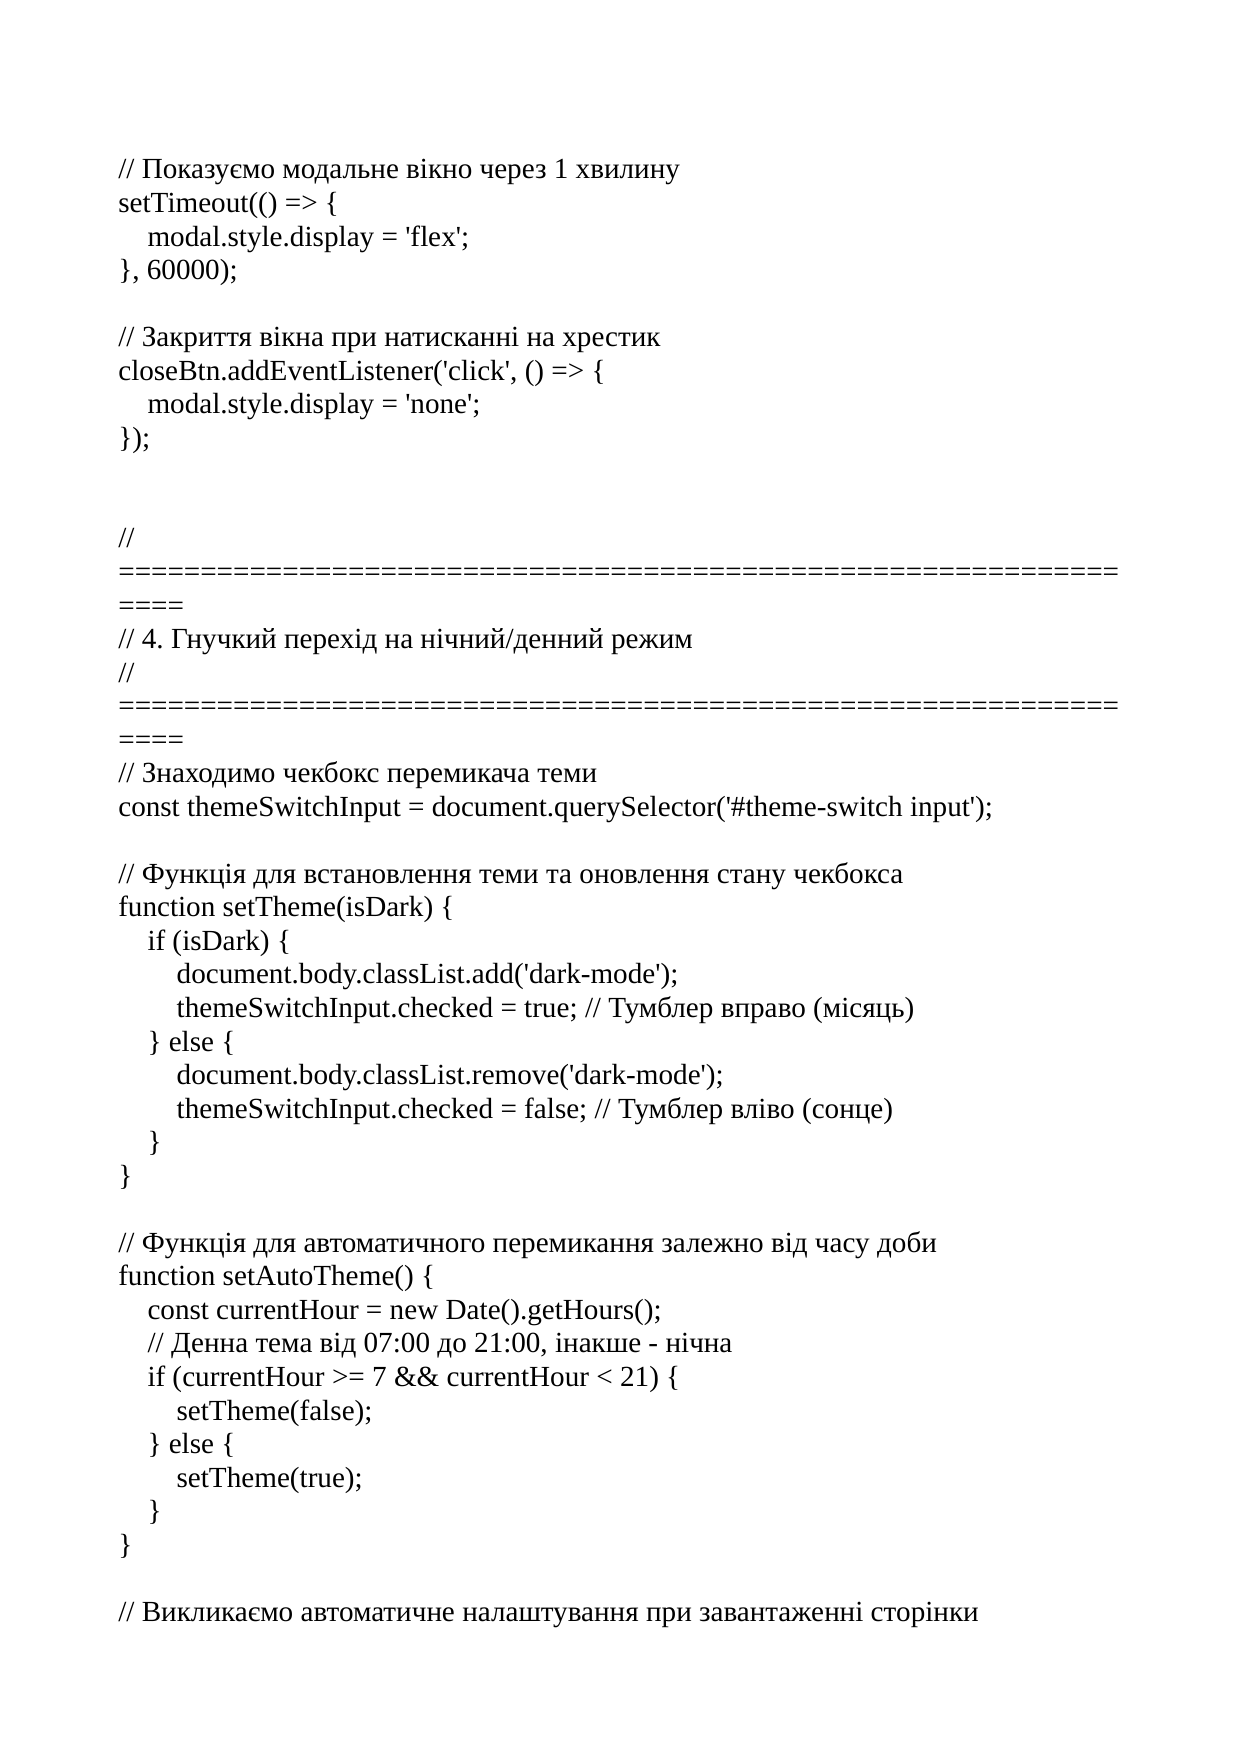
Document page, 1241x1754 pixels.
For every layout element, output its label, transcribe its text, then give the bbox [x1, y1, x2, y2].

text setTimeout(() => { [118, 185, 1122, 219]
text } else { [118, 1024, 1122, 1057]
text themeSwitchInput.checked = true; // Тумблер вправо (місяць) [118, 990, 1122, 1024]
text // Знаходимо чекбокс перемикача теми [118, 755, 1122, 789]
text // Функція для встановлення теми та оновлення стану чекбокса [118, 856, 1122, 889]
text // Денна тема від 07:00 до 21:00, інакше - нічна [118, 1326, 1122, 1359]
text // ================================================================= [118, 655, 1122, 755]
text document.body.classList.add('dark-mode'); [118, 957, 1122, 990]
text }); [118, 420, 1122, 453]
text } [118, 1527, 1122, 1560]
text if (isDark) { [118, 923, 1122, 957]
text }, 60000); [118, 252, 1122, 286]
text } [118, 1493, 1122, 1527]
text setTheme(false); [118, 1393, 1122, 1426]
text // Показуємо модальне вікно через 1 хвилину [118, 152, 1122, 185]
text // Функція для автоматичного перемикання залежно від часу доби [118, 1225, 1122, 1258]
text const currentHour = new Date().getHours(); [118, 1292, 1122, 1326]
text document.body.classList.remove('dark-mode'); [118, 1057, 1122, 1091]
text if (currentHour >= 7 && currentHour < 21) { [118, 1359, 1122, 1393]
text const themeSwitchInput = document.querySelector('#theme-switch input'); [118, 789, 1122, 822]
text // Закриття вікна при натисканні на хрестик [118, 319, 1122, 353]
text themeSwitchInput.checked = false; // Тумблер вліво (сонце) [118, 1091, 1122, 1124]
text // Викликаємо автоматичне налаштування при завантаженні сторінки [118, 1594, 1122, 1627]
text closeBtn.addEventListener('click', () => { [118, 353, 1122, 386]
text modal.style.display = 'flex'; [118, 219, 1122, 252]
text setTheme(true); [118, 1460, 1122, 1493]
text // ================================================================= [118, 521, 1122, 621]
text // 4. Гнучкий перехід на нічний/денний режим [118, 621, 1122, 655]
text modal.style.display = 'none'; [118, 386, 1122, 420]
text } else { [118, 1426, 1122, 1460]
text } [118, 1124, 1122, 1158]
text function setAutoTheme() { [118, 1258, 1122, 1292]
text function setTheme(isDark) { [118, 889, 1122, 923]
text } [118, 1158, 1122, 1191]
